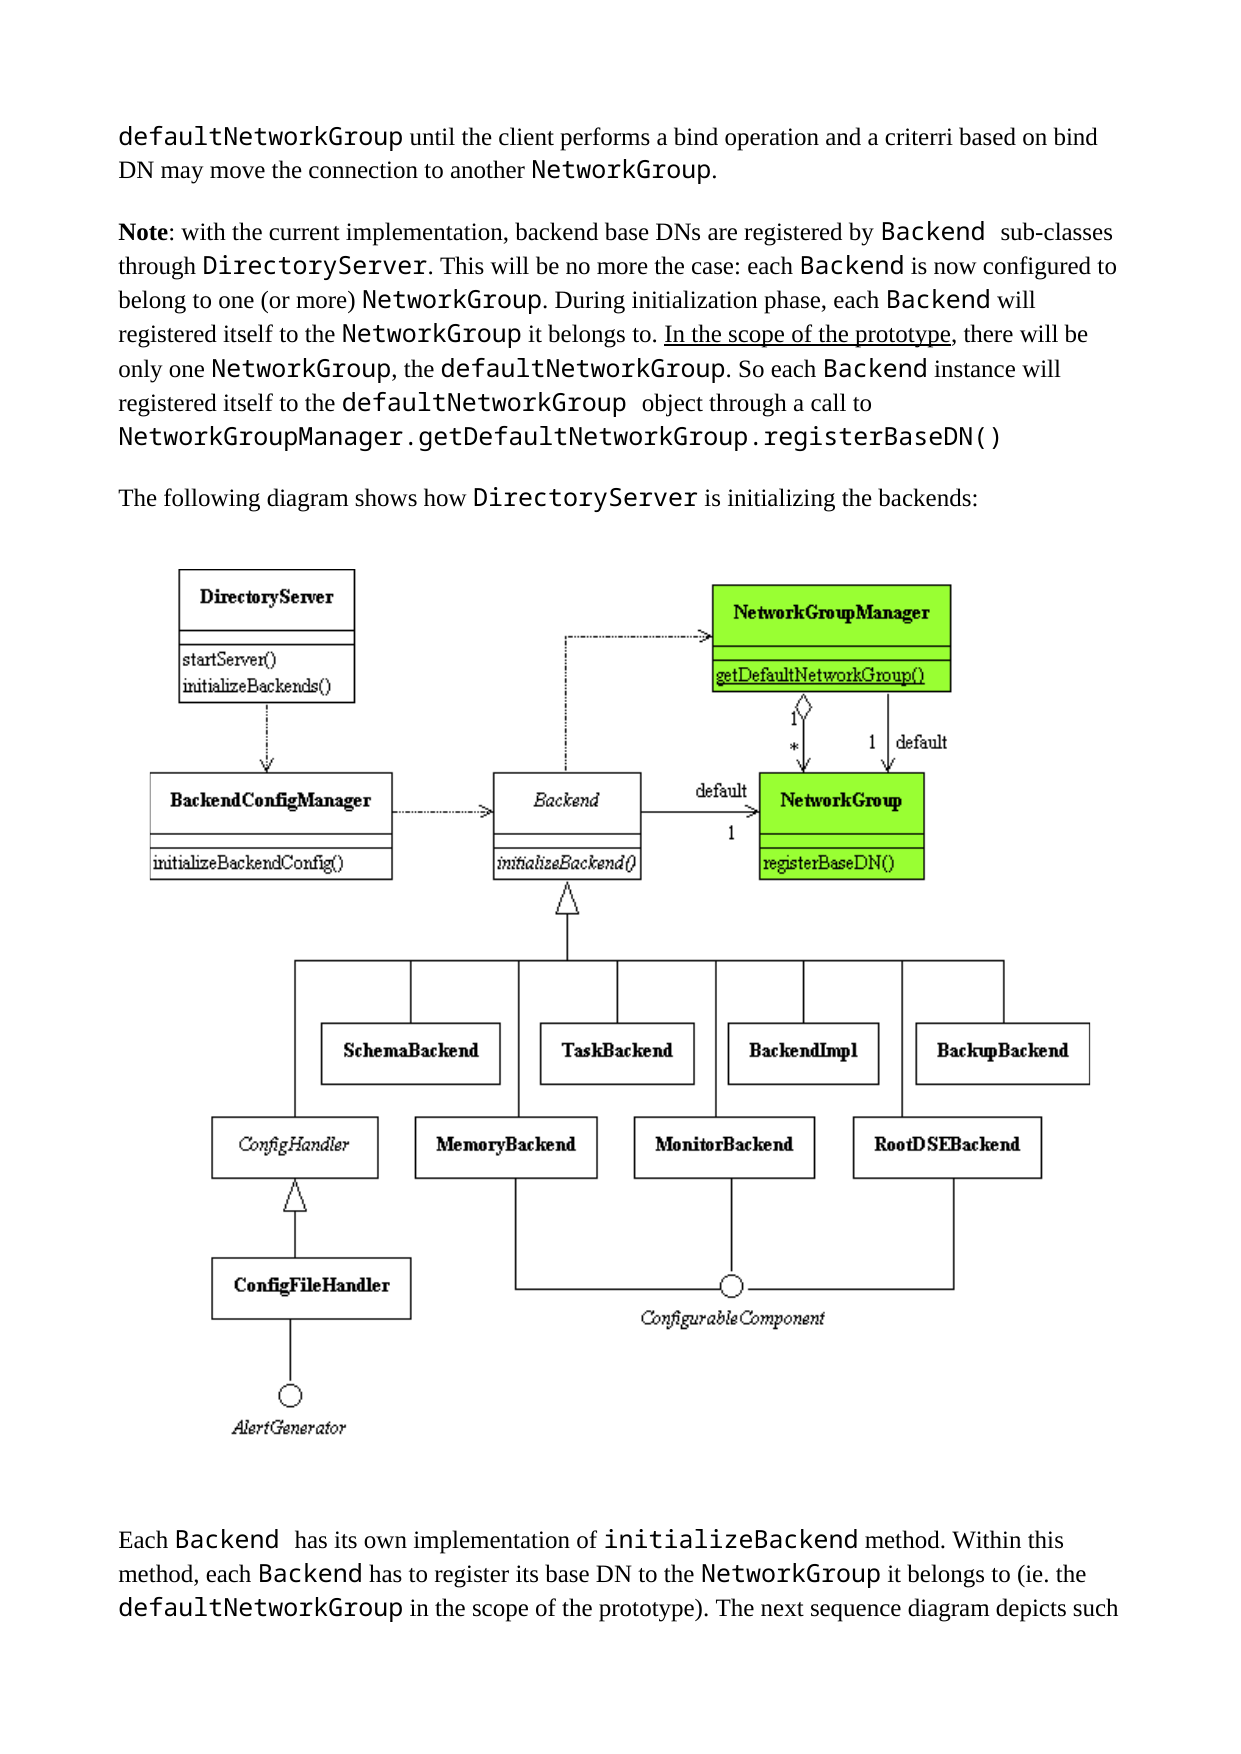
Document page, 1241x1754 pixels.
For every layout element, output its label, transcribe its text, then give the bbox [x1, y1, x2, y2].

picture [149, 569, 1091, 1439]
text The following diagram shows how DirectoryServer is initializing the backends: [118, 480, 1122, 514]
text Note: with the current implementation, backend base DNs are registered by Backend sub-classes through DirectoryServer. This will be no more the case: each Backend is now configured to belong to one (or more) NetworkGroup. During initialization phase, each Backend will registered itself to the NetworkGroup it belongs to. In the scope of the prototype, there will be only one NetworkGroup, the defaultNetworkGroup. So each Backend instance will registered itself to the defaultNetworkGroup object through a call to NetworkGroupManager.getDefaultNetworkGroup.registerBaseDN() [118, 214, 1122, 452]
text defaultNetworkGroup until the client performs a bind operation and a criterri based on bind DN may move the connection to another NetworkGroup. [118, 118, 1122, 186]
text Each Backend has its own implementation of initializeBackend method. Within this method, each Backend has to register its base DN to the NetworkGroup it belongs to (ie. the defaultNetworkGroup in the scope of the prototype). The next sequence diagram depicts such [118, 1521, 1122, 1624]
